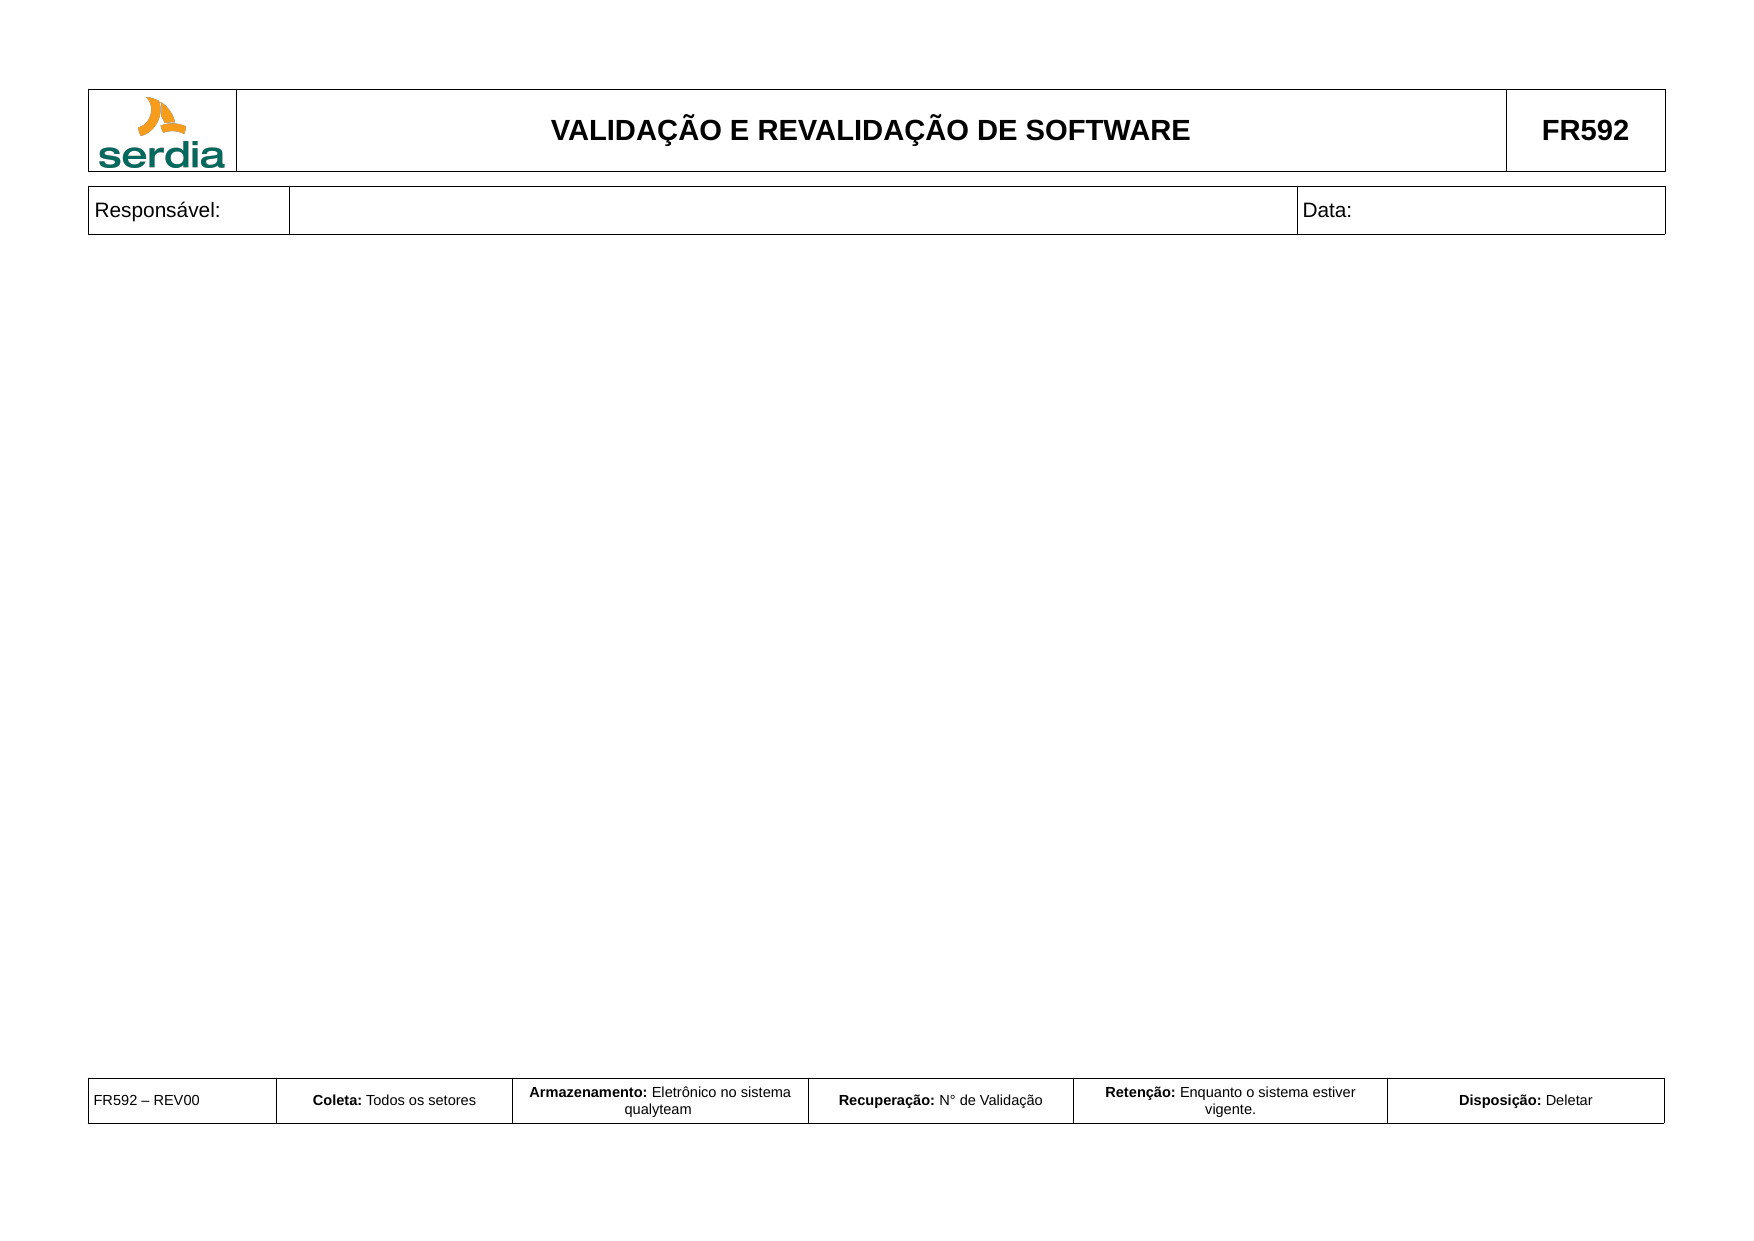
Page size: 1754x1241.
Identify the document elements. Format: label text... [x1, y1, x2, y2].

table_cell Responsável: [89, 187, 289, 234]
picture [99, 97, 225, 168]
table_cell Data: [1298, 187, 1665, 234]
table_cell [290, 187, 1297, 234]
